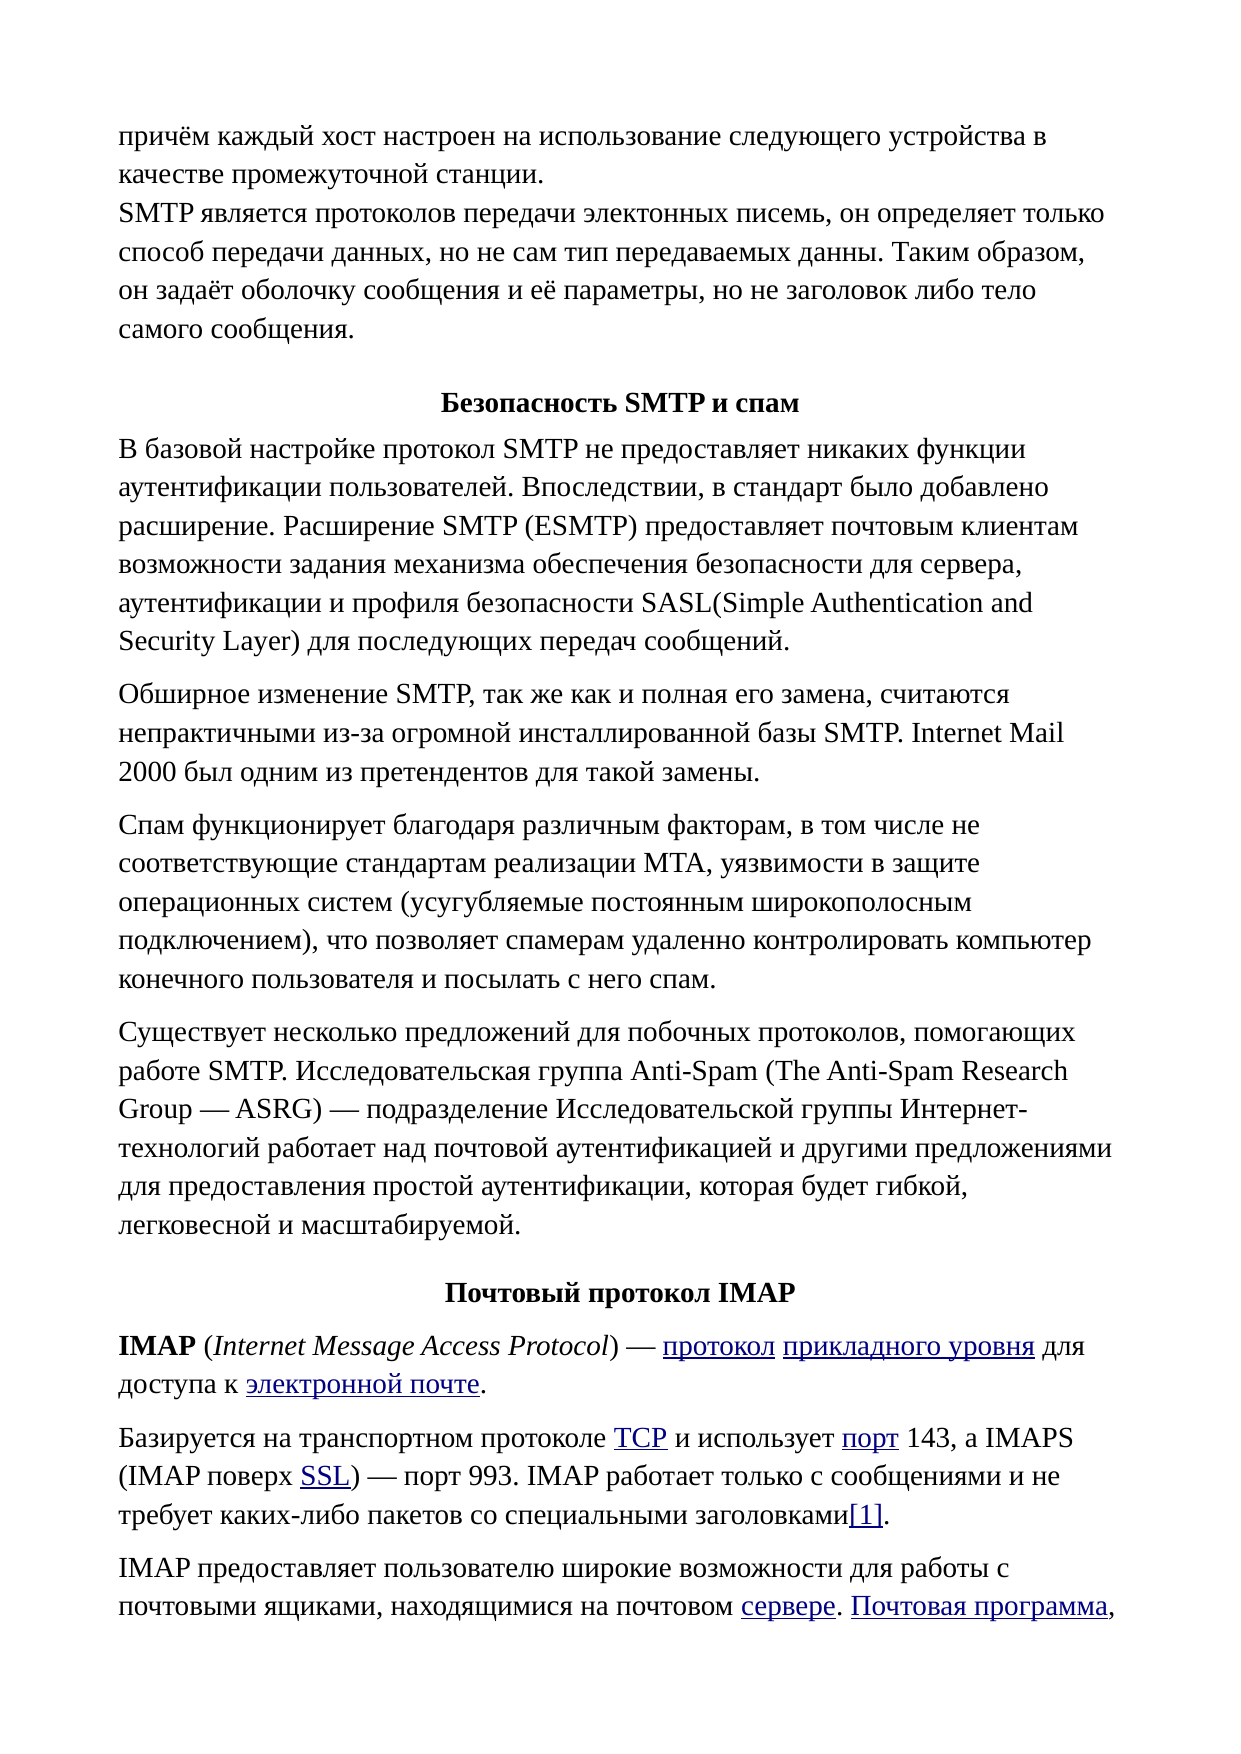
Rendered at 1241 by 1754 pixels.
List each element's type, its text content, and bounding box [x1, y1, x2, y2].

text Обширное изменение SMTP, так же как и полная его замена, считаются непрактичными из-за огромной инсталлированной базы SMTP. Internet Mail 2000 был одним из претендентов для такой замены. [118, 677, 1122, 787]
text SMTP является протоколов передачи электонных писемь, он определяет только способ передачи данных, но не сам тип передаваемых данны. Таким образом, он задаёт оболочку сообщения и её параметры, но не заголовок либо тело самого сообщения. [118, 195, 1122, 344]
text Почтовый протокол IMAP [118, 1275, 1122, 1308]
text IMAP (Internet Message Access Protocol) — протокол прикладного уровня для доступа к электронной почте. [118, 1328, 1122, 1400]
text Базируется на транспортном протоколе TCP и использует порт 143, а IMAPS (IMAP поверх SSL) — порт 993. IMAP работает только с сообщениями и не требует каких-либо пакетов со специальными заголовками[1]. [118, 1420, 1122, 1530]
text В базовой настройке протокол SMTP не предоставляет никаких функции аутентификации пользователей. Впоследствии, в стандарт было добавлено расширение. Расширение SMTP (ESMTP) предоставляет почтовым клиентам возможности задания механизма обеспечения безопасности для сервера, аутентификации и профиля безопасности SASL(Simple Authentication and Security Layer) для последующих передач сообщений. [118, 431, 1122, 657]
text Существует несколько предложений для побочных протоколов, помогающих работе SMTP. Исследовательская группа Anti-Spam (The Anti-Spam Research Group — ASRG) — подразделение Исследовательской группы Интернет-технологий работает над почтовой аутентификацией и другими предложениями для предоставления простой аутентификации, которая будет гибкой, легковесной и масштабируемой. [118, 1014, 1122, 1240]
text причём каждый хост настроен на использование следующего устройства в качестве промежуточной станции. [118, 118, 1122, 190]
text Спам функционирует благодаря различным факторам, в том числе не соответствующие стандартам реализации MTA, уязвимости в защите операционных систем (усугубляемые постоянным широкополосным подключением), что позволяет спамерам удаленно контролировать компьютер конечного пользователя и посылать с него спам. [118, 807, 1122, 994]
subtitle Безопасность SMTP и спам [118, 385, 1122, 418]
text IMAP предоставляет пользователю широкие возможности для работы с почтовыми ящиками, находящимися на почтовом сервере. Почтовая программа, [118, 1550, 1122, 1622]
